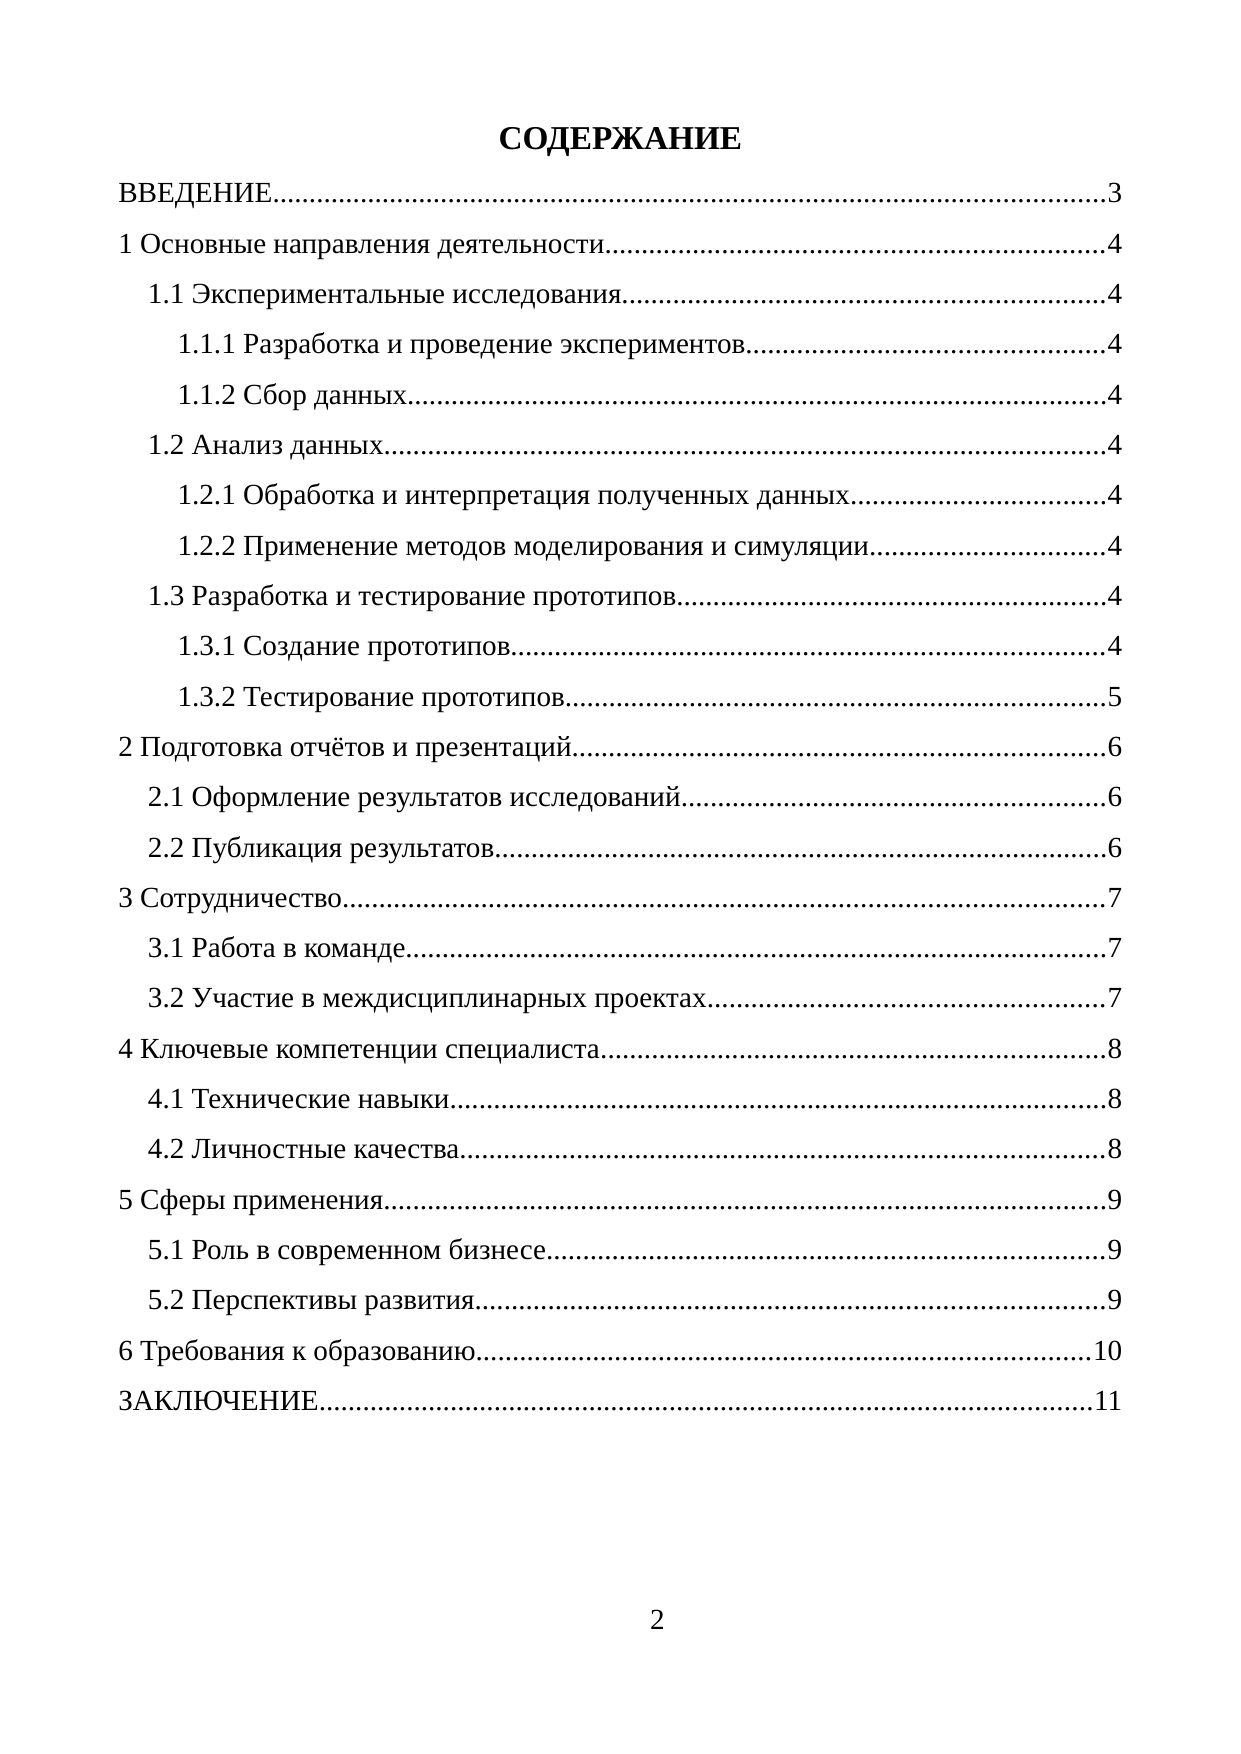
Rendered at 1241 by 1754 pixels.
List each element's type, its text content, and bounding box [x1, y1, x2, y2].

text 2.1 Оформление результатов исследований 6 [148, 779, 1122, 813]
text 3.1 Работа в команде 7 [148, 930, 1122, 964]
text 2 Подготовка отчётов и презентаций 6 [118, 729, 1122, 763]
text 1.2.1 Обработка и интерпретация полученных данных 4 [177, 477, 1122, 511]
text 6 Требования к образованию 10 [118, 1333, 1122, 1366]
text 3 Сотрудничество 7 [118, 880, 1122, 913]
text 1.1.2 Сбор данных 4 [177, 377, 1122, 410]
text ВВЕДЕНИЕ 3 [118, 176, 1122, 209]
subtitle Содержание [118, 118, 1122, 156]
text 1.3.2 Тестирование прототипов 5 [177, 679, 1122, 712]
text 5 Сферы применения 9 [118, 1182, 1122, 1215]
text 3.2 Участие в междисциплинарных проектах 7 [148, 981, 1122, 1014]
text 1.3 Разработка и тестирование прототипов 4 [148, 578, 1122, 612]
text ЗАКЛЮЧЕНИЕ 11 [118, 1383, 1122, 1417]
text 1.1.1 Разработка и проведение экспериментов 4 [177, 327, 1122, 360]
text 4.2 Личностные качества 8 [148, 1132, 1122, 1165]
text 5.2 Перспективы развития 9 [148, 1282, 1122, 1316]
text 1.2.2 Применение методов моделирования и симуляции 4 [177, 528, 1122, 561]
text 4 Ключевые компетенции специалиста 8 [118, 1031, 1122, 1064]
text 1.3.1 Создание прототипов 4 [177, 628, 1122, 662]
text 1.1 Экспериментальные исследования 4 [148, 276, 1122, 310]
text 1.2 Анализ данных 4 [148, 427, 1122, 461]
text 4.1 Технические навыки 8 [148, 1081, 1122, 1115]
text 1 Основные направления деятельности 4 [118, 226, 1122, 259]
text 2.2 Публикация результатов 6 [148, 830, 1122, 863]
text 5.1 Роль в современном бизнесе 9 [148, 1232, 1122, 1266]
